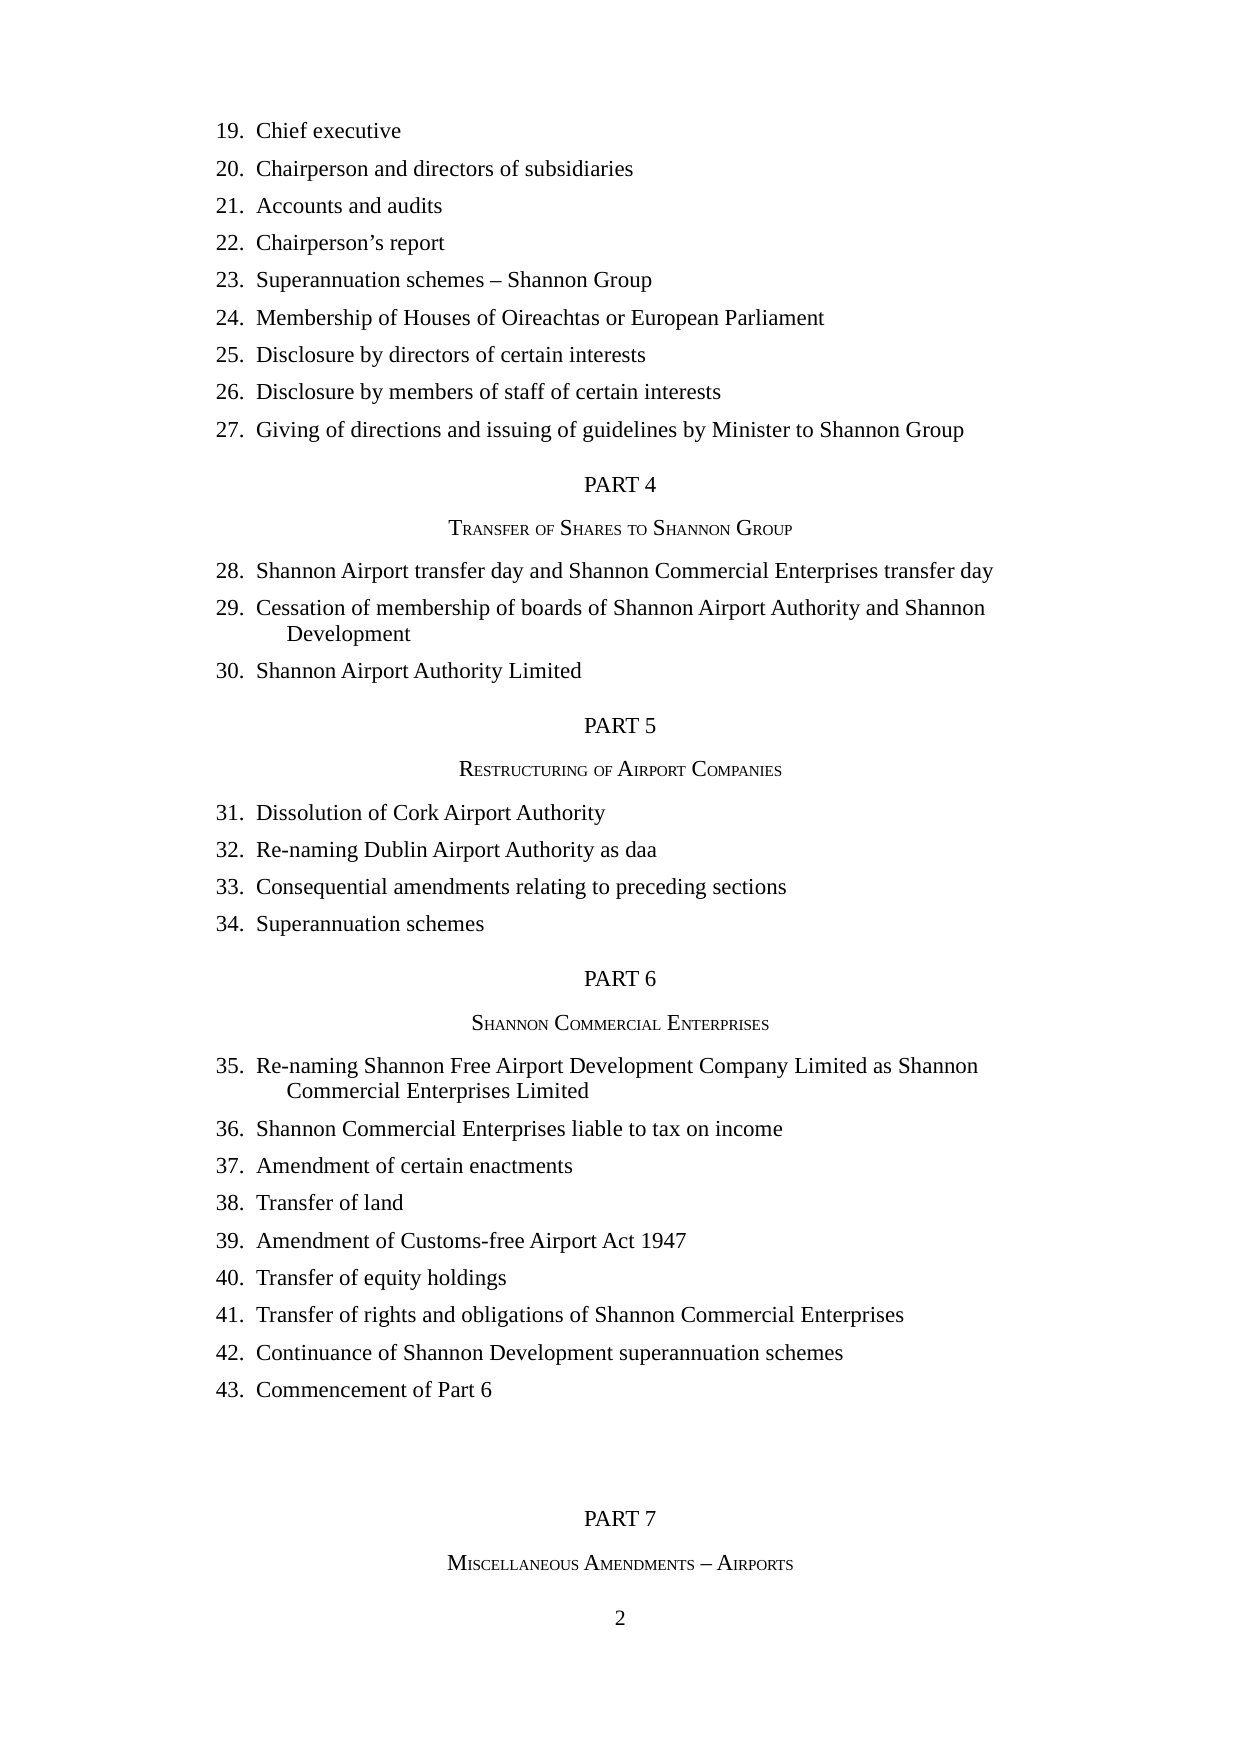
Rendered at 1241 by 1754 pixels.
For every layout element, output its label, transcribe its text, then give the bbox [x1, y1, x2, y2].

text 27. Giving of directions and issuing of guidelines by Minister to Shannon Group [216, 416, 1063, 442]
text 42. Continuance of Shannon Development superannuation schemes [216, 1339, 1063, 1365]
text PART 7 [177, 1506, 1063, 1532]
text 20. Chairperson and directors of subsidiaries [216, 155, 1063, 181]
text 22. Chairperson’s report [216, 230, 1063, 256]
text 25. Disclosure by directors of certain interests [216, 342, 1063, 367]
title Miscellaneous Amendments – Airports [177, 1549, 1063, 1575]
text 32. Re-naming Dublin Airport Authority as daa [216, 837, 1063, 862]
text 29. Cessation of membership of boards of Shannon Airport Authority and Shannon Development [216, 595, 1063, 646]
text 41. Transfer of rights and obligations of Shannon Commercial Enterprises [216, 1302, 1063, 1328]
text 40. Transfer of equity holdings [216, 1265, 1063, 1290]
title Shannon Commercial Enterprises [177, 1009, 1063, 1035]
text 33. Consequential amendments relating to preceding sections [216, 874, 1063, 899]
text 19. Chief executive [216, 118, 1063, 144]
title Restructuring of Airport Companies [177, 756, 1063, 782]
title Transfer of Shares to Shannon Group [177, 515, 1063, 540]
text 37. Amendment of certain enactments [216, 1153, 1063, 1178]
text 43. Commencement of Part 6 [216, 1377, 1063, 1402]
text PART 6 [177, 966, 1063, 992]
text 21. Accounts and audits [216, 193, 1063, 218]
text 34. Superannuation schemes [216, 911, 1063, 937]
text 35. Re-naming Shannon Free Airport Development Company Limited as Shannon Commercial Enterprises Limited [216, 1053, 1063, 1104]
text 31. Dissolution of Cork Airport Authority [216, 799, 1063, 825]
text 26. Disclosure by members of staff of certain interests [216, 379, 1063, 405]
text 38. Transfer of land [216, 1190, 1063, 1216]
text 30. Shannon Airport Authority Limited [216, 658, 1063, 683]
text 28. Shannon Airport transfer day and Shannon Commercial Enterprises transfer day [216, 558, 1063, 583]
text PART 5 [177, 713, 1063, 738]
text 24. Membership of Houses of Oireachtas or European Parliament [216, 304, 1063, 330]
text 39. Amendment of Customs-free Airport Act 1947 [216, 1227, 1063, 1253]
text PART 4 [177, 471, 1063, 497]
text 36. Shannon Commercial Enterprises liable to tax on income [216, 1116, 1063, 1141]
text 23. Superannuation schemes – Shannon Group [216, 267, 1063, 293]
